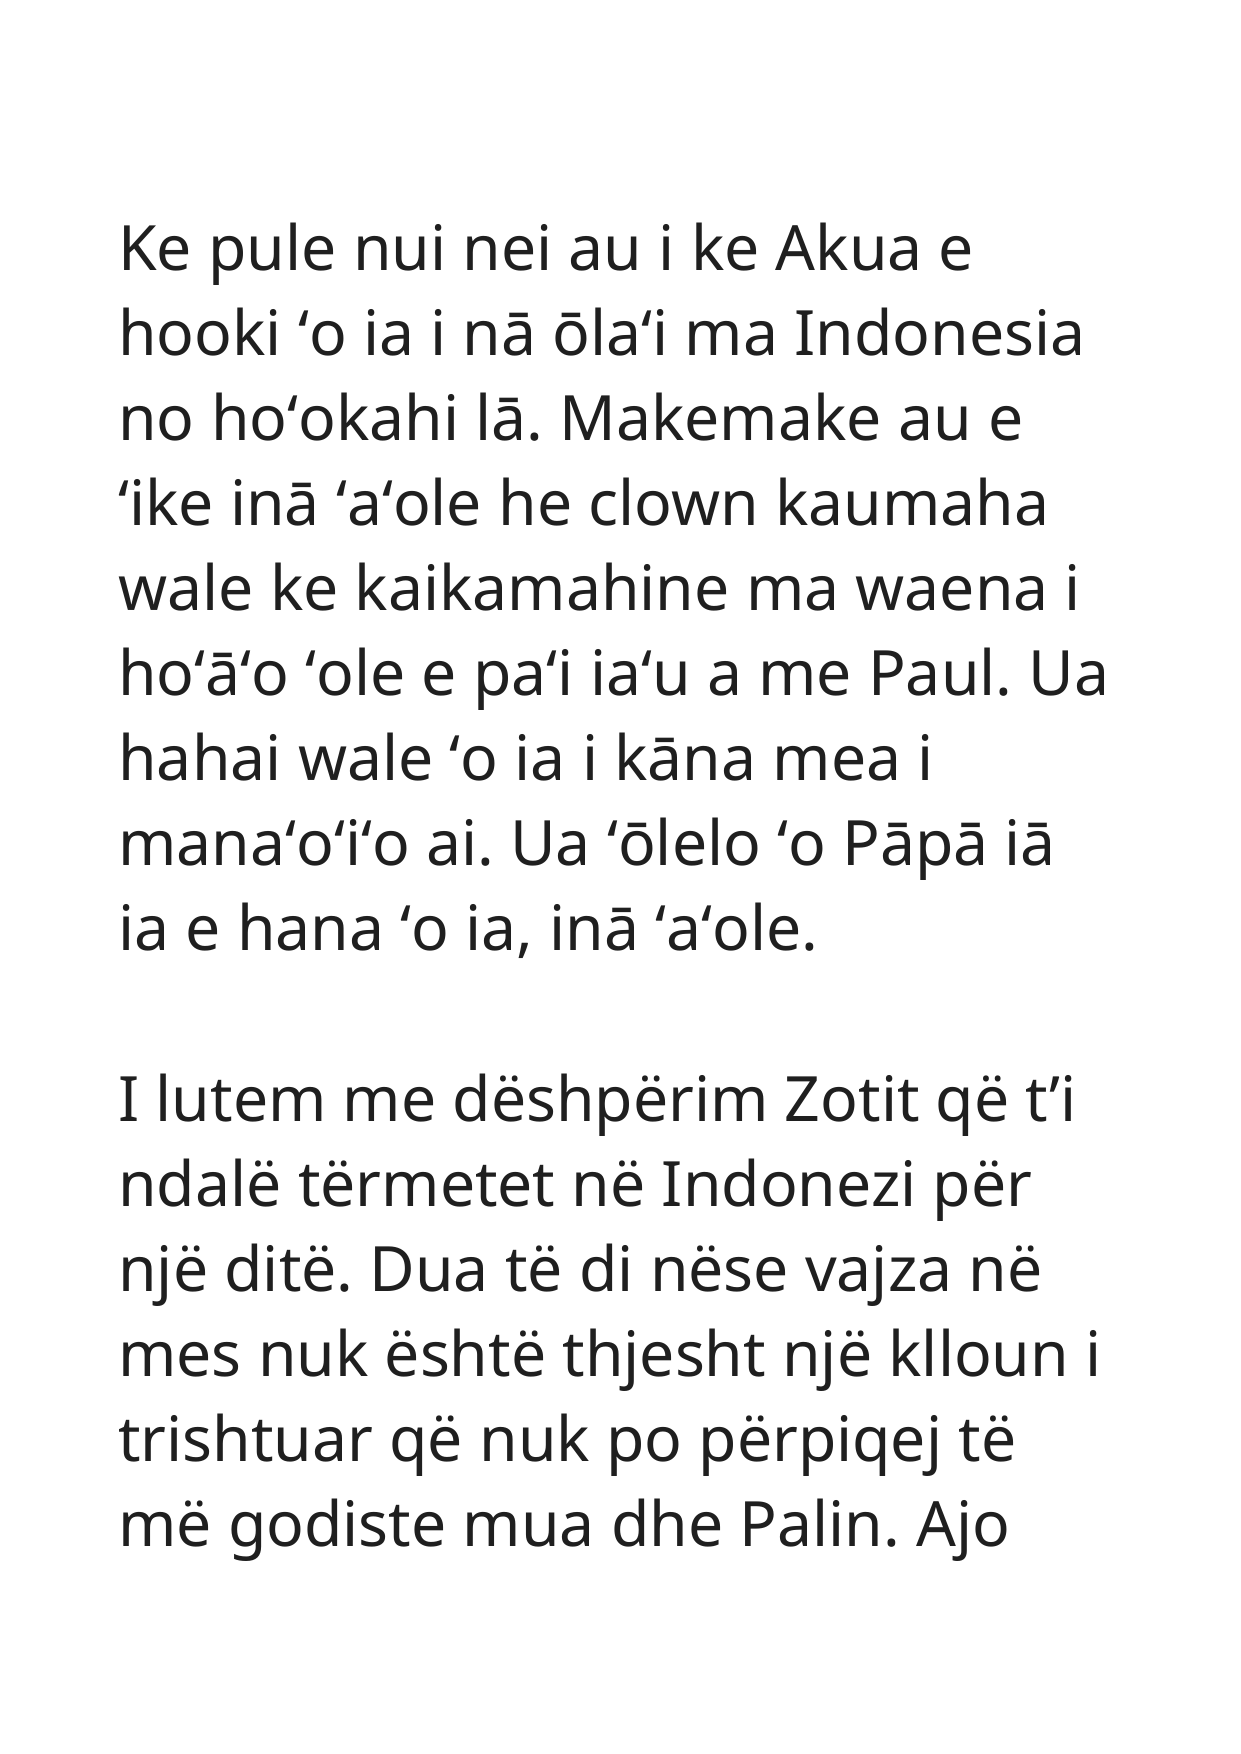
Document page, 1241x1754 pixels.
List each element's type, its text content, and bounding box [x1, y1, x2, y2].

text Ke pule nui nei au i ke Akua e hooki ʻo ia i nā ōlaʻi ma Indonesia no hoʻokahi lā. Makemake au e ʻike inā ʻaʻole he clown kaumaha wale ke kaikamahine ma waena i hoʻāʻo ʻole e paʻi iaʻu a me Paul. Ua hahai wale ʻo ia i kāna mea i manaʻoʻiʻo ai. Ua ʻōlelo ʻo Pāpā iā ia e hana ʻo ia, inā ʻaʻole. [118, 203, 1122, 969]
text I lutem me dëshpërim Zotit që t’i ndalë tërmetet në Indonezi për një ditë. Dua të di nëse vajza në mes nuk është thjesht një klloun i trishtuar që nuk po përpiqej të më godiste mua dhe Palin. Ajo [118, 1054, 1122, 1565]
